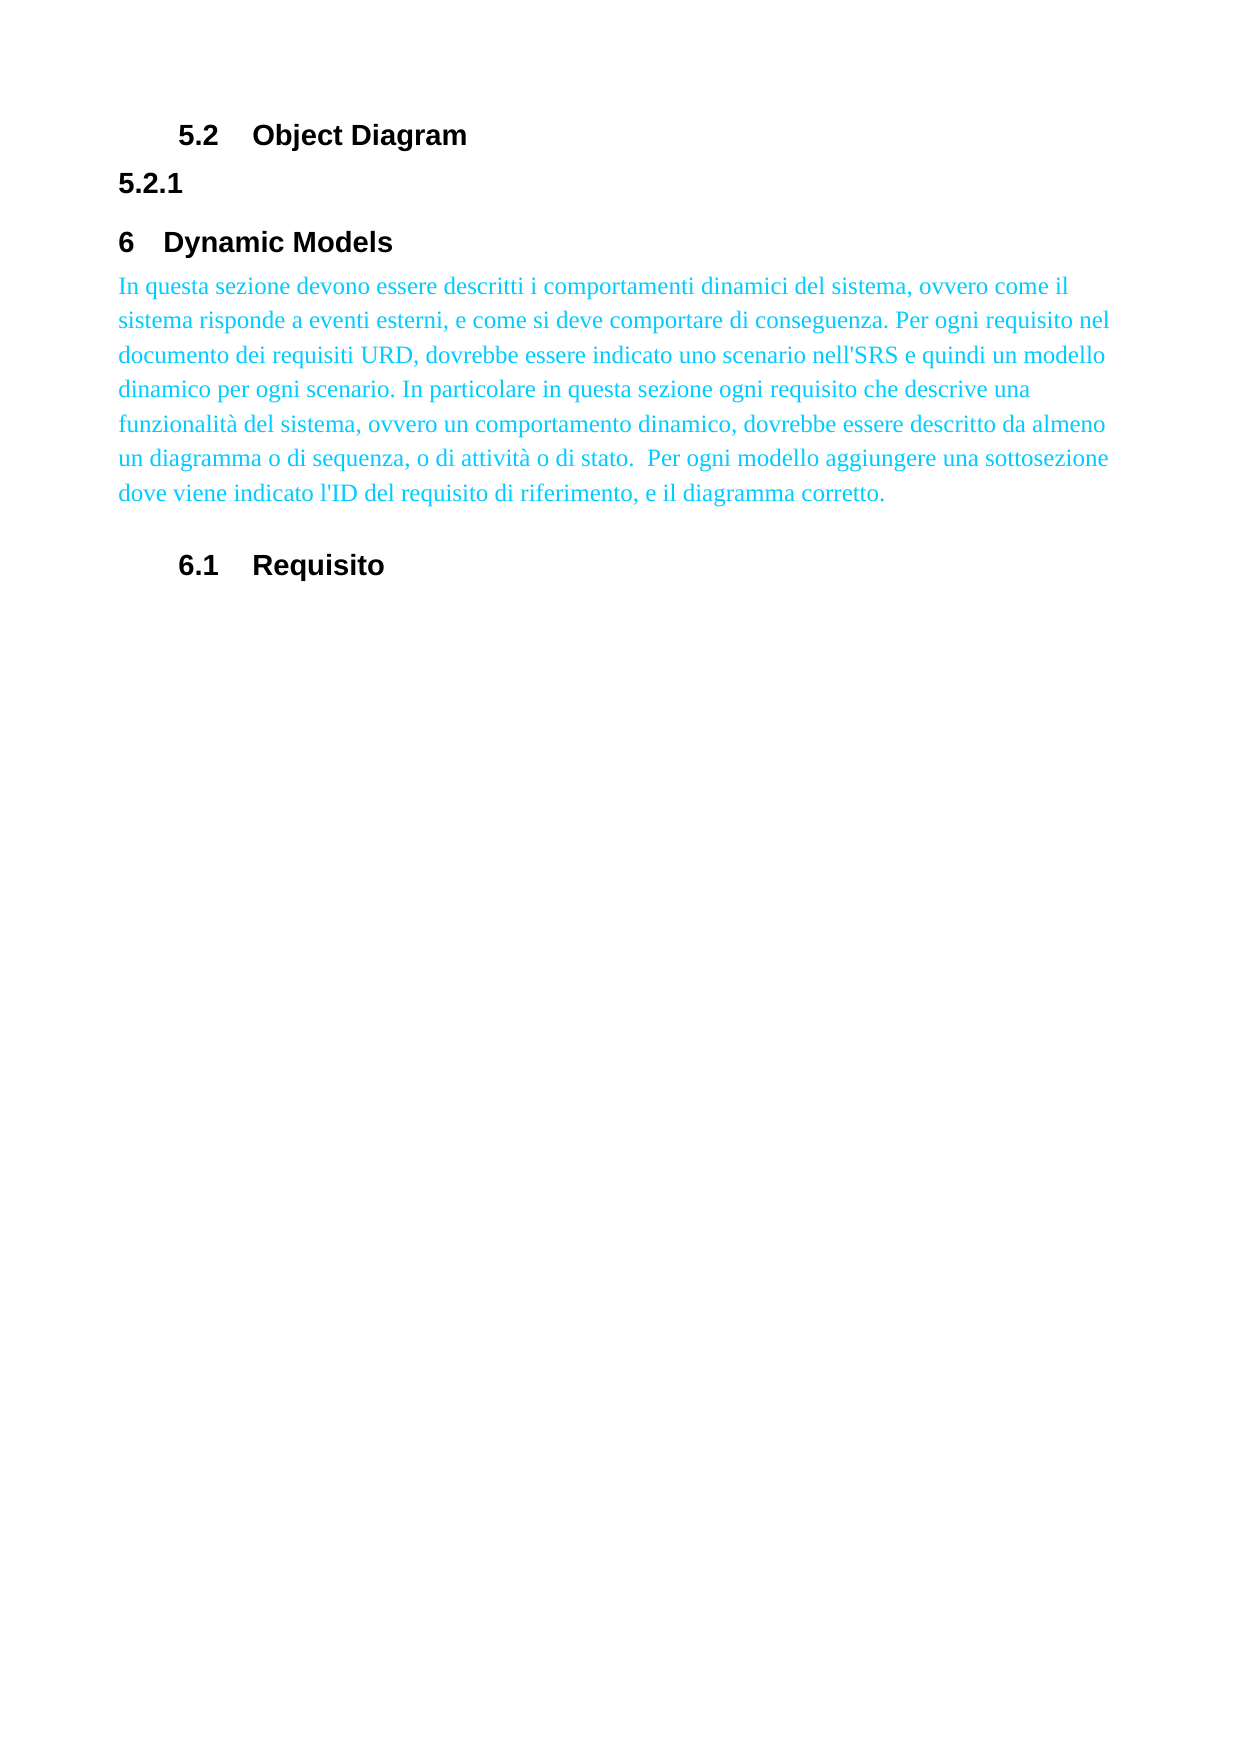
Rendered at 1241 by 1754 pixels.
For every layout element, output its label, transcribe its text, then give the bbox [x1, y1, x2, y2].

subtitle Dynamic Models [118, 225, 1122, 258]
subtitle Requisito [178, 548, 1122, 581]
text In questa sezione devono essere descritti i comportamenti dinamici del sistema, ovvero come il sistema risponde a eventi esterni, e come si deve comportare di conseguenza. Per ogni requisito nel documento dei requisiti URD, dovrebbe essere indicato uno scenario nell'SRS e quindi un modello dinamico per ogni scenario. In particolare in questa sezione ogni requisito che descrive una funzionalità del sistema, ovvero un comportamento dinamico, dovrebbe essere descritto da almeno un diagramma o di sequenza, o di attività o di stato. Per ogni modello aggiungere una sottosezione dove viene indicato l'ID del requisito di riferimento, e il diagramma corretto. [118, 271, 1122, 506]
subtitle Object Diagram [178, 118, 1122, 152]
